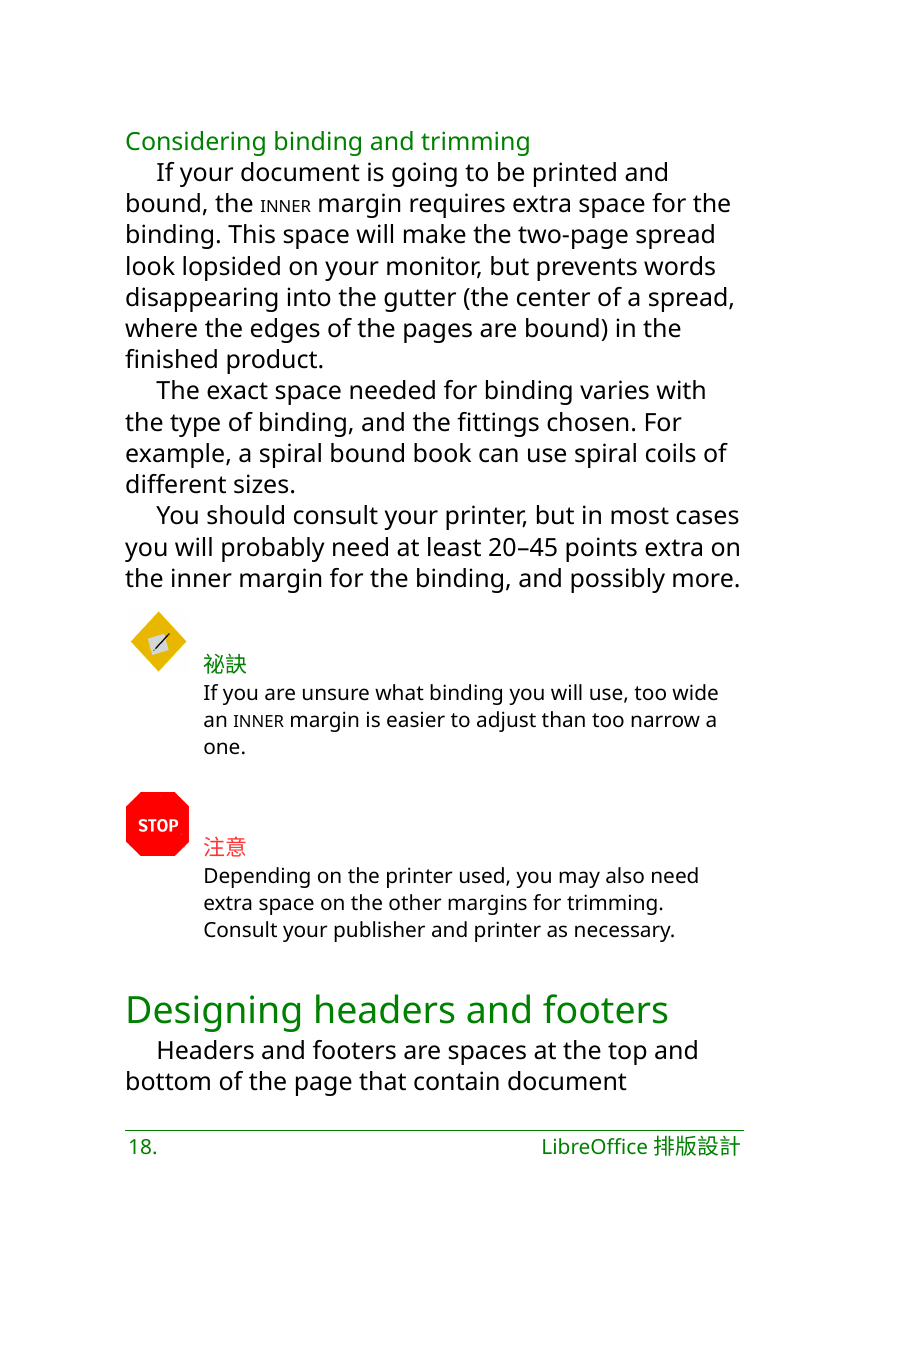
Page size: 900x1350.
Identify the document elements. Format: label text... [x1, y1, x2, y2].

list 注意 [125, 792, 744, 861]
text If you are unsure what binding you will use, too wide an inner margin is easier to adjust than too narrow a one. [203, 679, 744, 760]
picture [126, 610, 189, 673]
text The exact space needed for binding varies with the type of binding, and the fittings chosen. For example, a spiral bound book can use spiral coils of different sizes. [125, 375, 744, 500]
list 祕訣 [125, 609, 744, 679]
text Depending on the printer used, you may also need extra space on the other margins for trimming. Consult your publisher and printer as necessary. [203, 861, 744, 943]
picture [126, 792, 189, 856]
text Headers and footers are spaces at the top and bottom of the page that contain document [125, 1034, 744, 1097]
subtitle Designing headers and footers [125, 983, 744, 1034]
subtitle Considering binding and trimming [125, 125, 744, 156]
text If your document is going to be printed and bound, the inner margin requires extra space for the binding. This space will make the two-page spread look lopsided on your monitor, but prevents words disappearing into the gutter (the center of a spread, where the edges of the pages are bound) in the finished product. [125, 156, 744, 375]
text You should consult your printer, but in most cases you will probably need at least 20–45 points extra on the inner margin for the binding, and possibly more. [125, 500, 744, 594]
